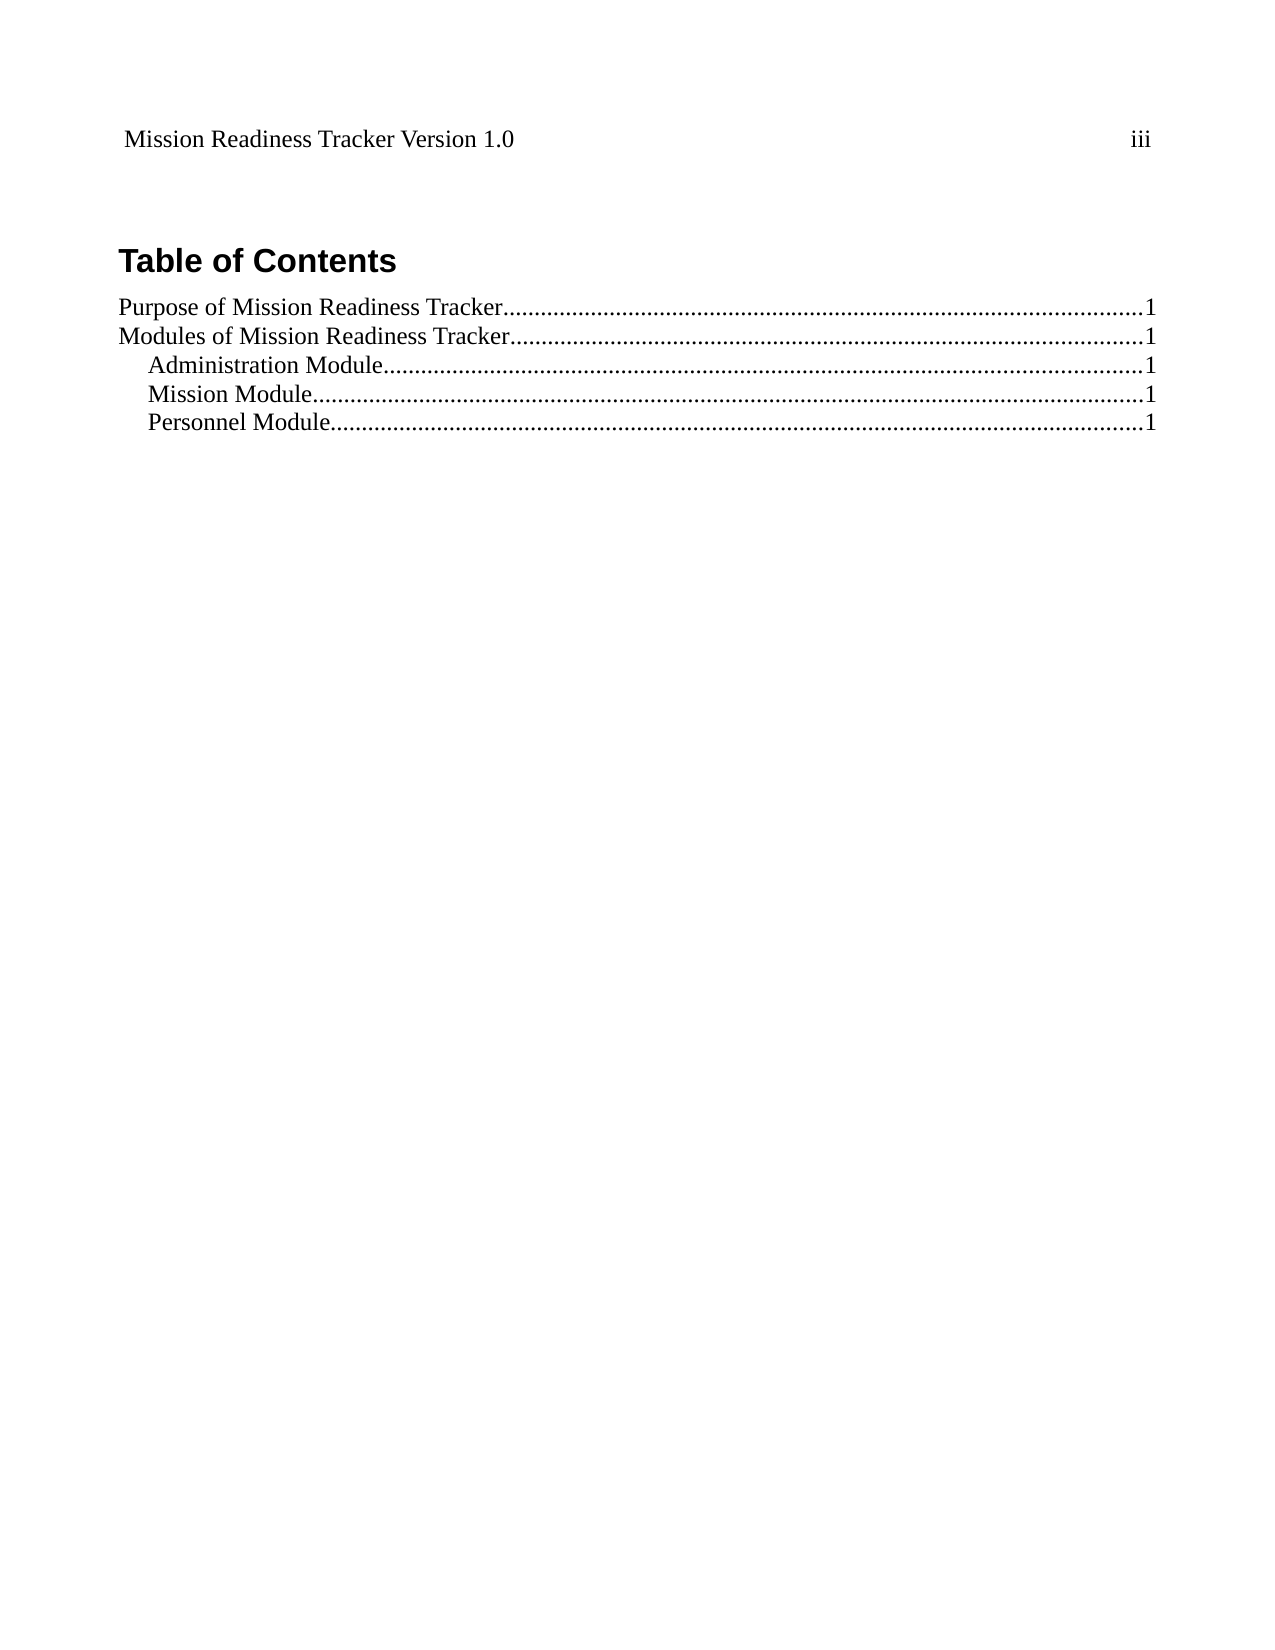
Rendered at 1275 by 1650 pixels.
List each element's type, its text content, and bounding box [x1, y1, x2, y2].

subtitle Table of Contents [118, 242, 1157, 280]
text Administration Module 1 [148, 350, 1157, 379]
text Personnel Module 1 [148, 407, 1157, 436]
text Mission Module 1 [148, 379, 1157, 407]
text Purpose of Mission Readiness Tracker 1 [118, 292, 1157, 321]
text Modules of Mission Readiness Tracker 1 [118, 321, 1157, 350]
